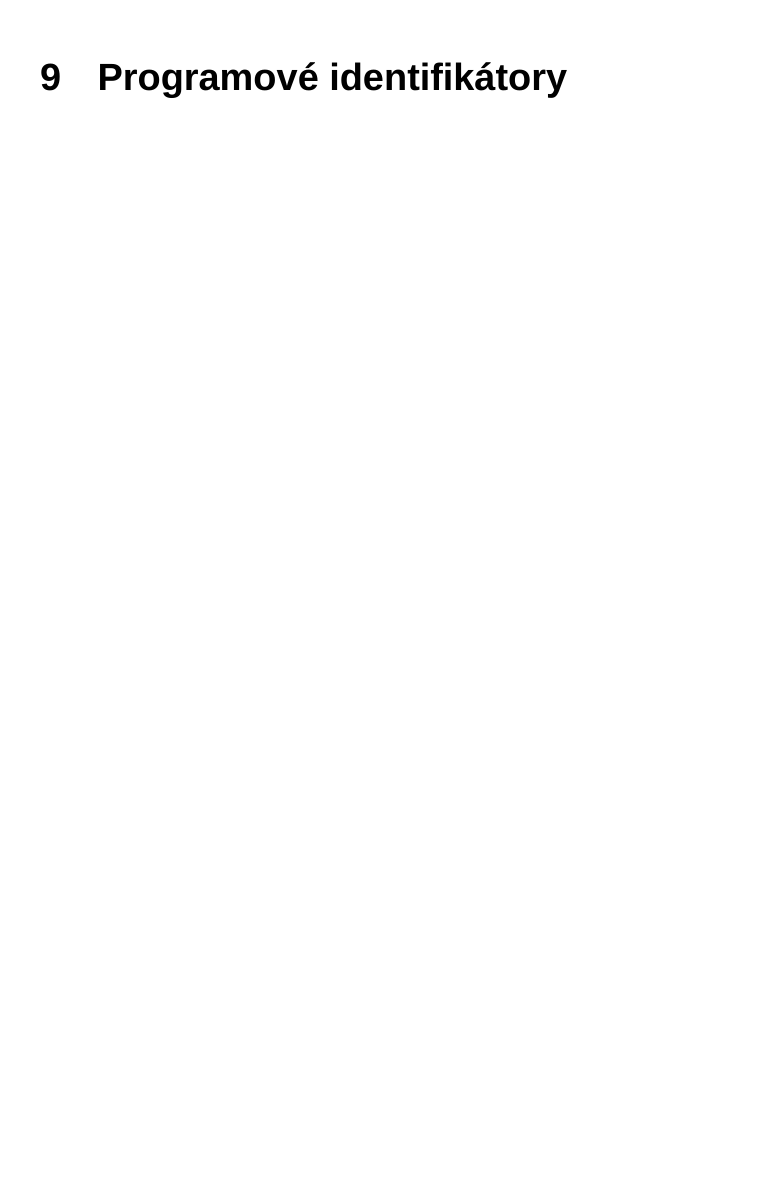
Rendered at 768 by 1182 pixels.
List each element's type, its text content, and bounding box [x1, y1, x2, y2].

subtitle Programové identifikátory [29, 54, 738, 98]
